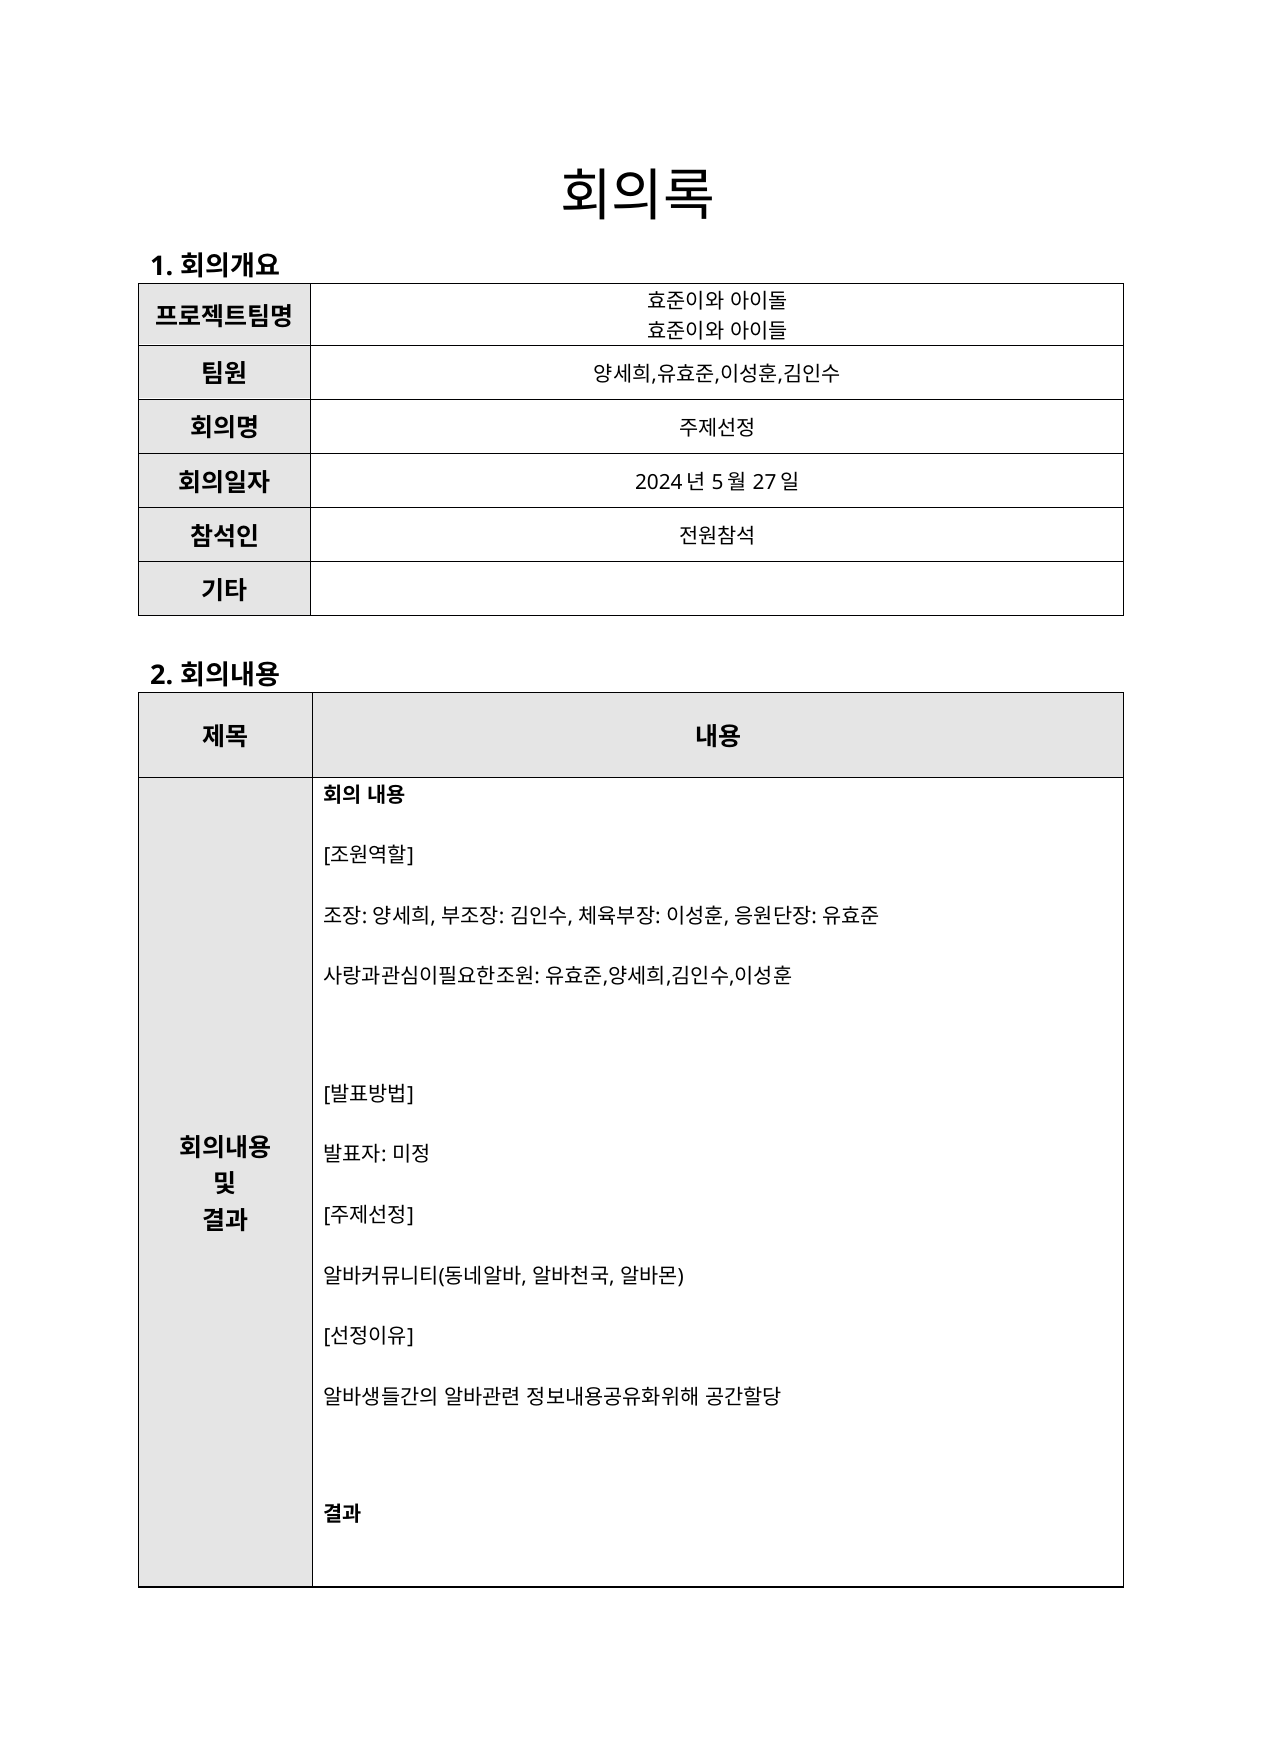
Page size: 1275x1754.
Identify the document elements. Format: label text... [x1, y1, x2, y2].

table_cell 팀원 [139, 346, 310, 398]
table_header 제목 [139, 693, 312, 777]
table_cell [311, 562, 1123, 615]
table_cell 기타 [139, 562, 310, 615]
text 1. 회의개요 [150, 244, 1125, 283]
table_cell 회의일자 [139, 454, 310, 507]
table_cell 회의 내용 [조원역할] 조장: 양세희, 부조장: 김인수, 체육부장: 이성훈, 응원단장: 유효준 사랑과관심이필요한조원: 유효준,양세희,김인수,이성훈 [발표방법] 발표자: 미정 [주제선정] 알바커뮤니티(동네알바, 알바천국, 알바몬) [선정이유] 알바생들간의 알바관련 정보내용공유화위해 공간할당 결과 [313, 778, 1123, 1586]
table_cell 참석인 [139, 508, 310, 561]
table_cell 2024년 5월 27일 [311, 454, 1123, 507]
table_cell 양세희,유효준,이성훈,김인수 [311, 346, 1123, 398]
text 2. 회의내용 [150, 653, 1125, 692]
text 회의록 [150, 150, 1125, 231]
table_header 내용 [313, 693, 1123, 777]
table_cell 회의명 [139, 400, 310, 453]
table_cell 전원참석 [311, 508, 1123, 561]
table_header 프로젝트팀명 [139, 284, 310, 344]
table_cell 주제선정 [311, 400, 1123, 453]
table_header 효준이와 아이돌 효준이와 아이들 [311, 284, 1123, 344]
table_cell 회의내용 및 결과 [139, 778, 312, 1586]
